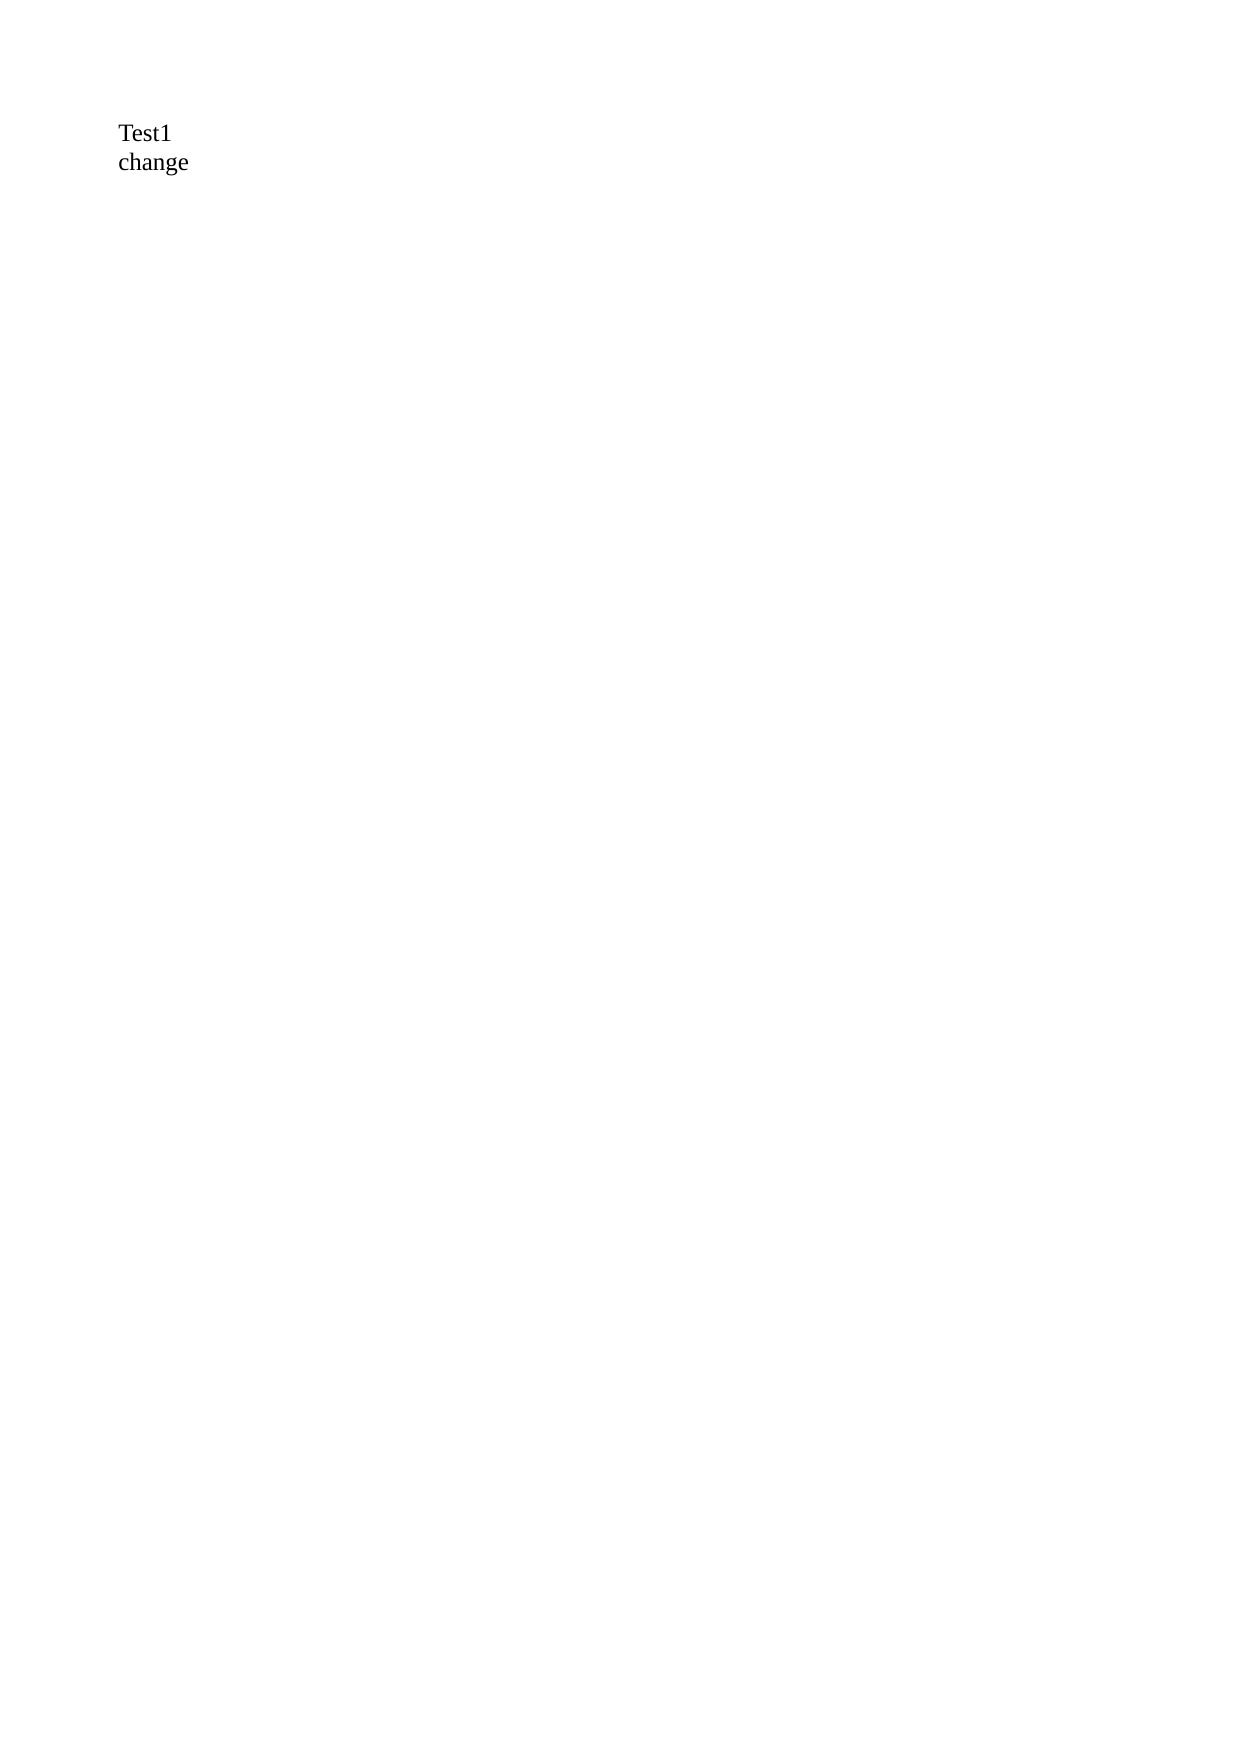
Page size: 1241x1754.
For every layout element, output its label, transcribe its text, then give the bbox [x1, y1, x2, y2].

text change [118, 147, 1122, 176]
text Test1 [118, 118, 1122, 147]
